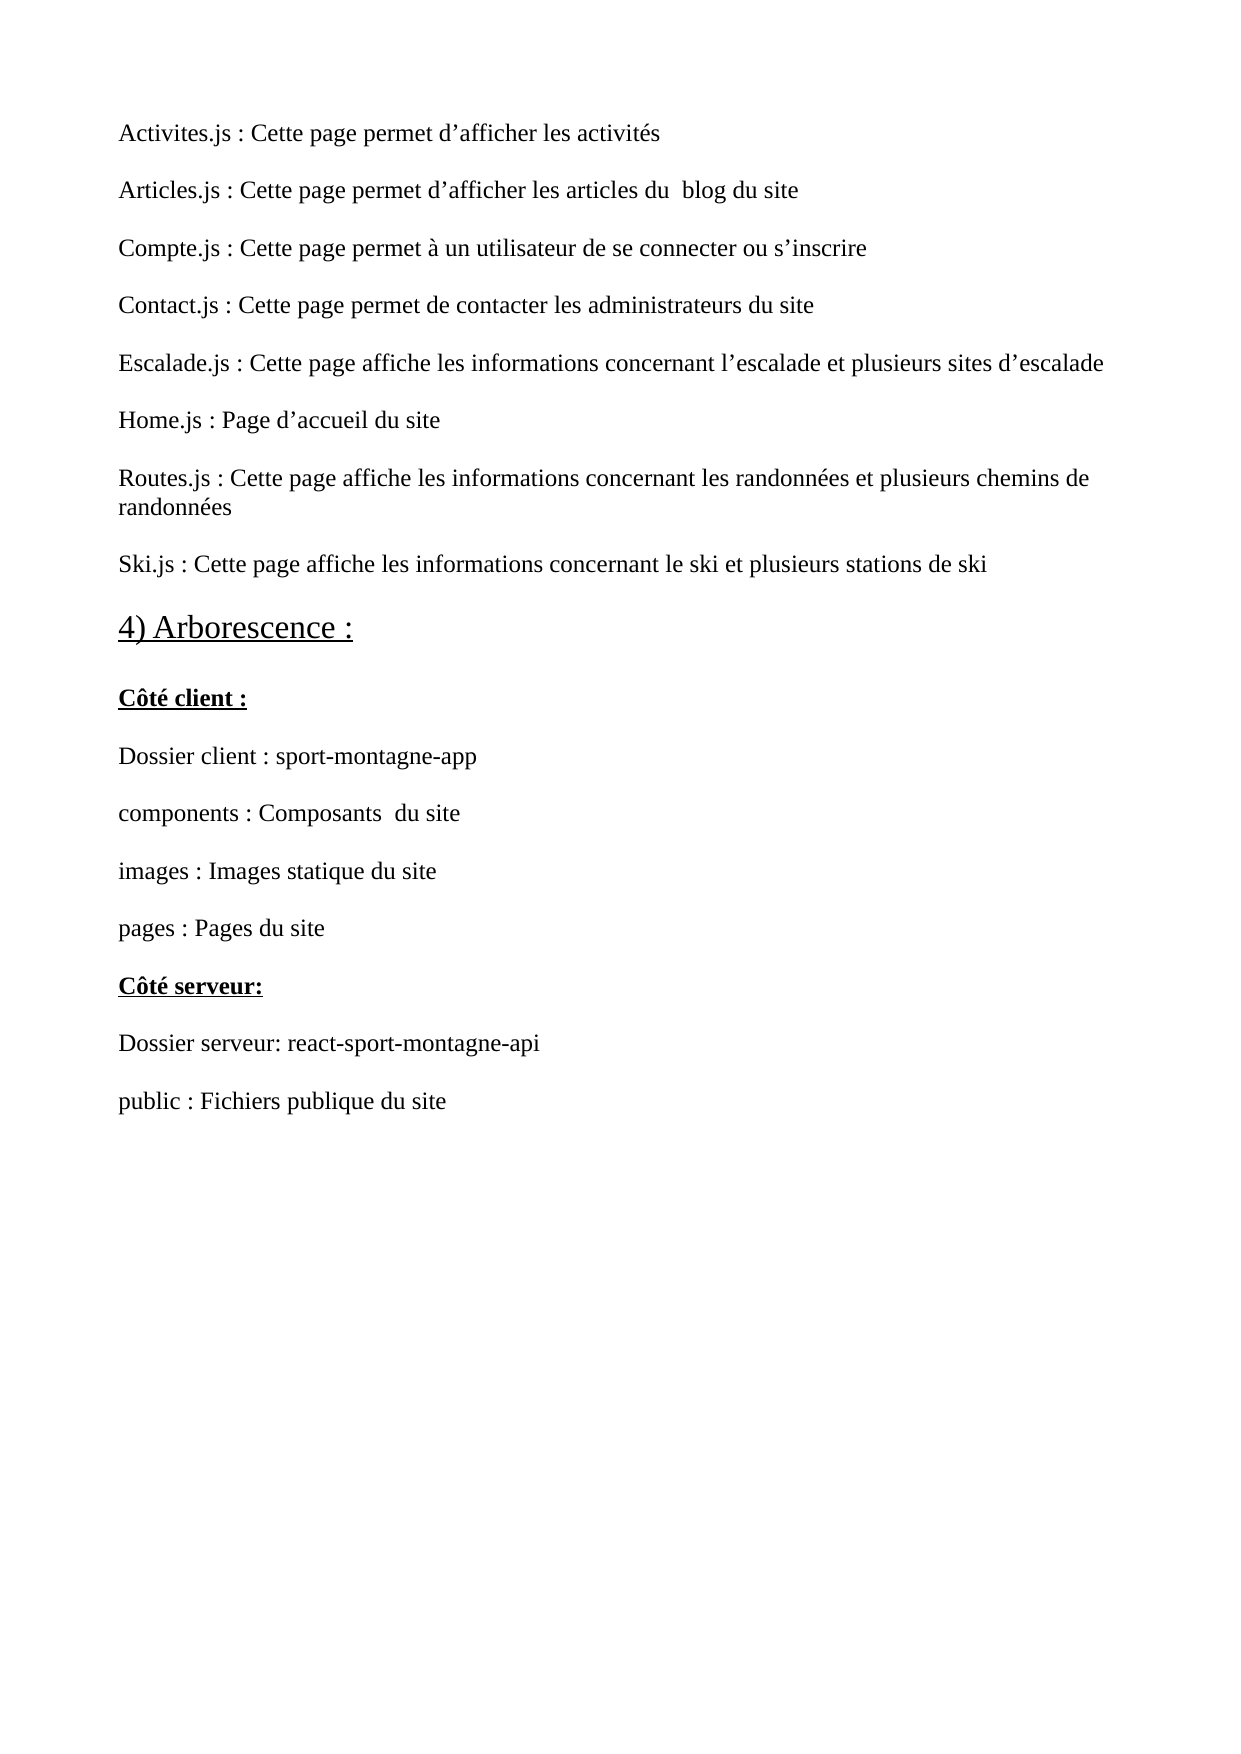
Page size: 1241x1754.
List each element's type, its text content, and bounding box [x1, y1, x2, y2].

text public : Fichiers publique du site [118, 1086, 1122, 1115]
text Dossier client : sport-montagne-app [118, 741, 1122, 770]
text Escalade.js : Cette page affiche les informations concernant l’escalade et plusieurs sites d’escalade [118, 348, 1122, 377]
text Dossier serveur: react-sport-montagne-api [118, 1028, 1122, 1057]
text Côté serveur: [118, 971, 1122, 1000]
text 4) Arborescence : [118, 607, 1122, 645]
text Activites.js : Cette page permet d’afficher les activités [118, 118, 1122, 147]
text Côté client : [118, 683, 1122, 712]
text Compte.js : Cette page permet à un utilisateur de se connecter ou s’inscrire [118, 233, 1122, 262]
text Contact.js : Cette page permet de contacter les administrateurs du site [118, 291, 1122, 319]
text Home.js : Page d’accueil du site [118, 406, 1122, 434]
text components : Composants du site [118, 798, 1122, 827]
text Articles.js : Cette page permet d’afficher les articles du blog du site [118, 176, 1122, 204]
text pages : Pages du site [118, 913, 1122, 942]
text images : Images statique du site [118, 856, 1122, 885]
text Ski.js : Cette page affiche les informations concernant le ski et plusieurs stations de ski [118, 549, 1122, 578]
text Routes.js : Cette page affiche les informations concernant les randonnées et plusieurs chemins de randonnées [118, 463, 1122, 521]
